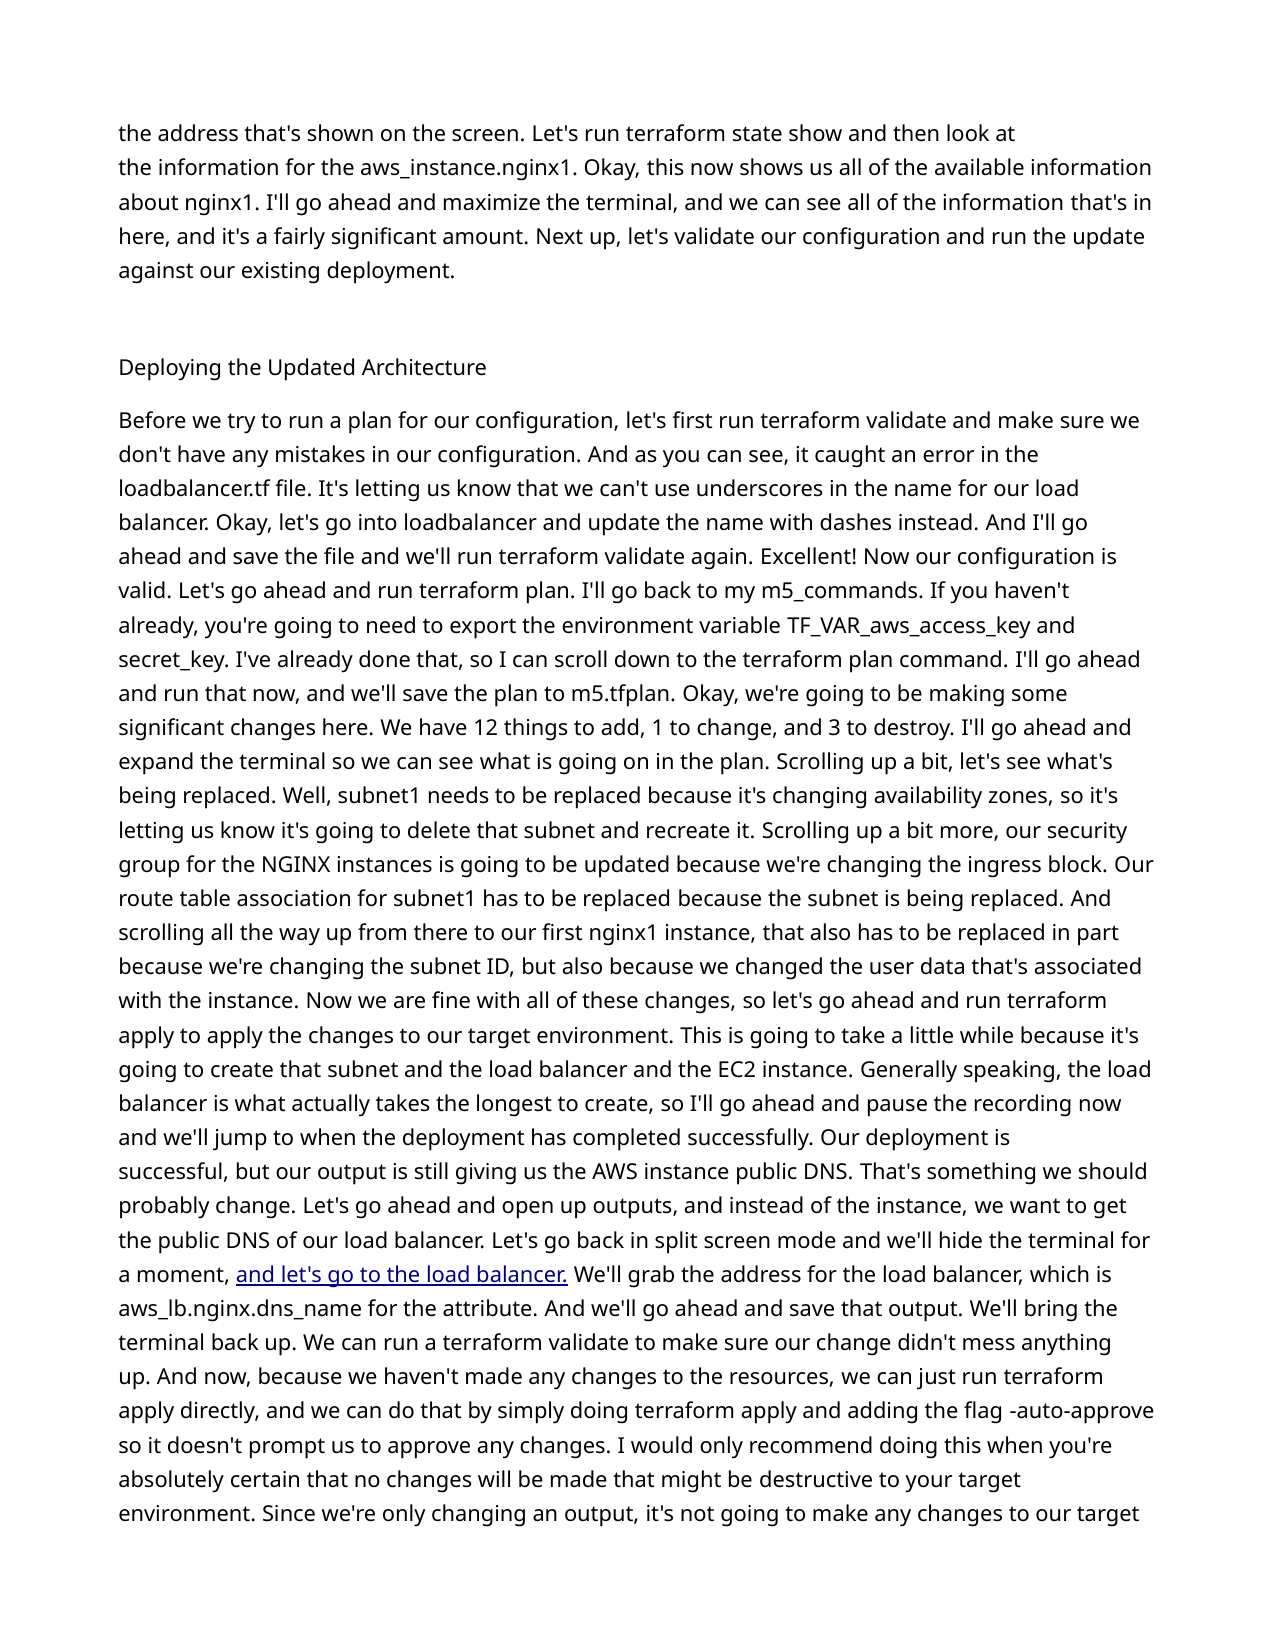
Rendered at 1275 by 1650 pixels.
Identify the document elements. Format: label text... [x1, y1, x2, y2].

text Before we try to run a plan for our configuration, let's first run terraform validate and make sure we don't have any mistakes in our configuration. And as you can see, it caught an error in the loadbalancer.tf file. It's letting us know that we can't use underscores in the name for our load balancer. Okay, let's go into loadbalancer and update the name with dashes instead. And I'll go ahead and save the file and we'll run terraform validate again. Excellent! Now our configuration is valid. Let's go ahead and run terraform plan. I'll go back to my m5_commands. If you haven't already, you're going to need to export the environment variable TF_VAR_aws_access_key and secret_key. I've already done that, so I can scroll down to the terraform plan command. I'll go ahead and run that now, and we'll save the plan to m5.tfplan. Okay, we're going to be making some significant changes here. We have 12 things to add, 1 to change, and 3 to destroy. I'll go ahead and expand the terminal so we can see what is going on in the plan. Scrolling up a bit, let's see what's being replaced. Well, subnet1 needs to be replaced because it's changing availability zones, so it's letting us know it's going to delete that subnet and recreate it. Scrolling up a bit more, our security group for the NGINX instances is going to be updated because we're changing the ingress block. Our route table association for subnet1 has to be replaced because the subnet is being replaced. And scrolling all the way up from there to our first nginx1 instance, that also has to be replaced in part because we're changing the subnet ID, but also because we changed the user data that's associated with the instance. Now we are fine with all of these changes, so let's go ahead and run terraform apply to apply the changes to our target environment. This is going to take a little while because it's going to create that subnet and the load balancer and the EC2 instance. Generally speaking, the load balancer is what actually takes the longest to create, so I'll go ahead and pause the recording now and we'll jump to when the deployment has completed successfully. Our deployment is successful, but our output is still giving us the AWS instance public DNS. That's something we should probably change. Let's go ahead and open up outputs, and instead of the instance, we want to get the public DNS of our load balancer. Let's go back in split screen mode and we'll hide the terminal for a moment, and let's go to the load balancer. We'll grab the address for the load balancer, which is aws_lb.nginx.dns_name for the attribute. And we'll go ahead and save that output. We'll bring the terminal back up. We can run a terraform validate to make sure our change didn't mess anything up. And now, because we haven't made any changes to the resources, we can just run terraform apply directly, and we can do that by simply doing terraform apply and adding the flag ‑auto‑approve so it doesn't prompt us to approve any changes. I would only recommend doing this when you're absolutely certain that no changes will be made that might be destructive to your target environment. Since we're only changing an output, it's not going to make any changes to our target [118, 405, 1157, 1528]
text the address that's shown on the screen. Let's run terraform state show and then look at the information for the aws_instance.nginx1. Okay, this now shows us all of the available information about nginx1. I'll go ahead and maximize the terminal, and we can see all of the information that's in here, and it's a fairly significant amount. Next up, let's validate our configuration and run the update against our existing deployment. [118, 118, 1157, 284]
subtitle Deploying the Updated Architecture [118, 351, 1157, 381]
